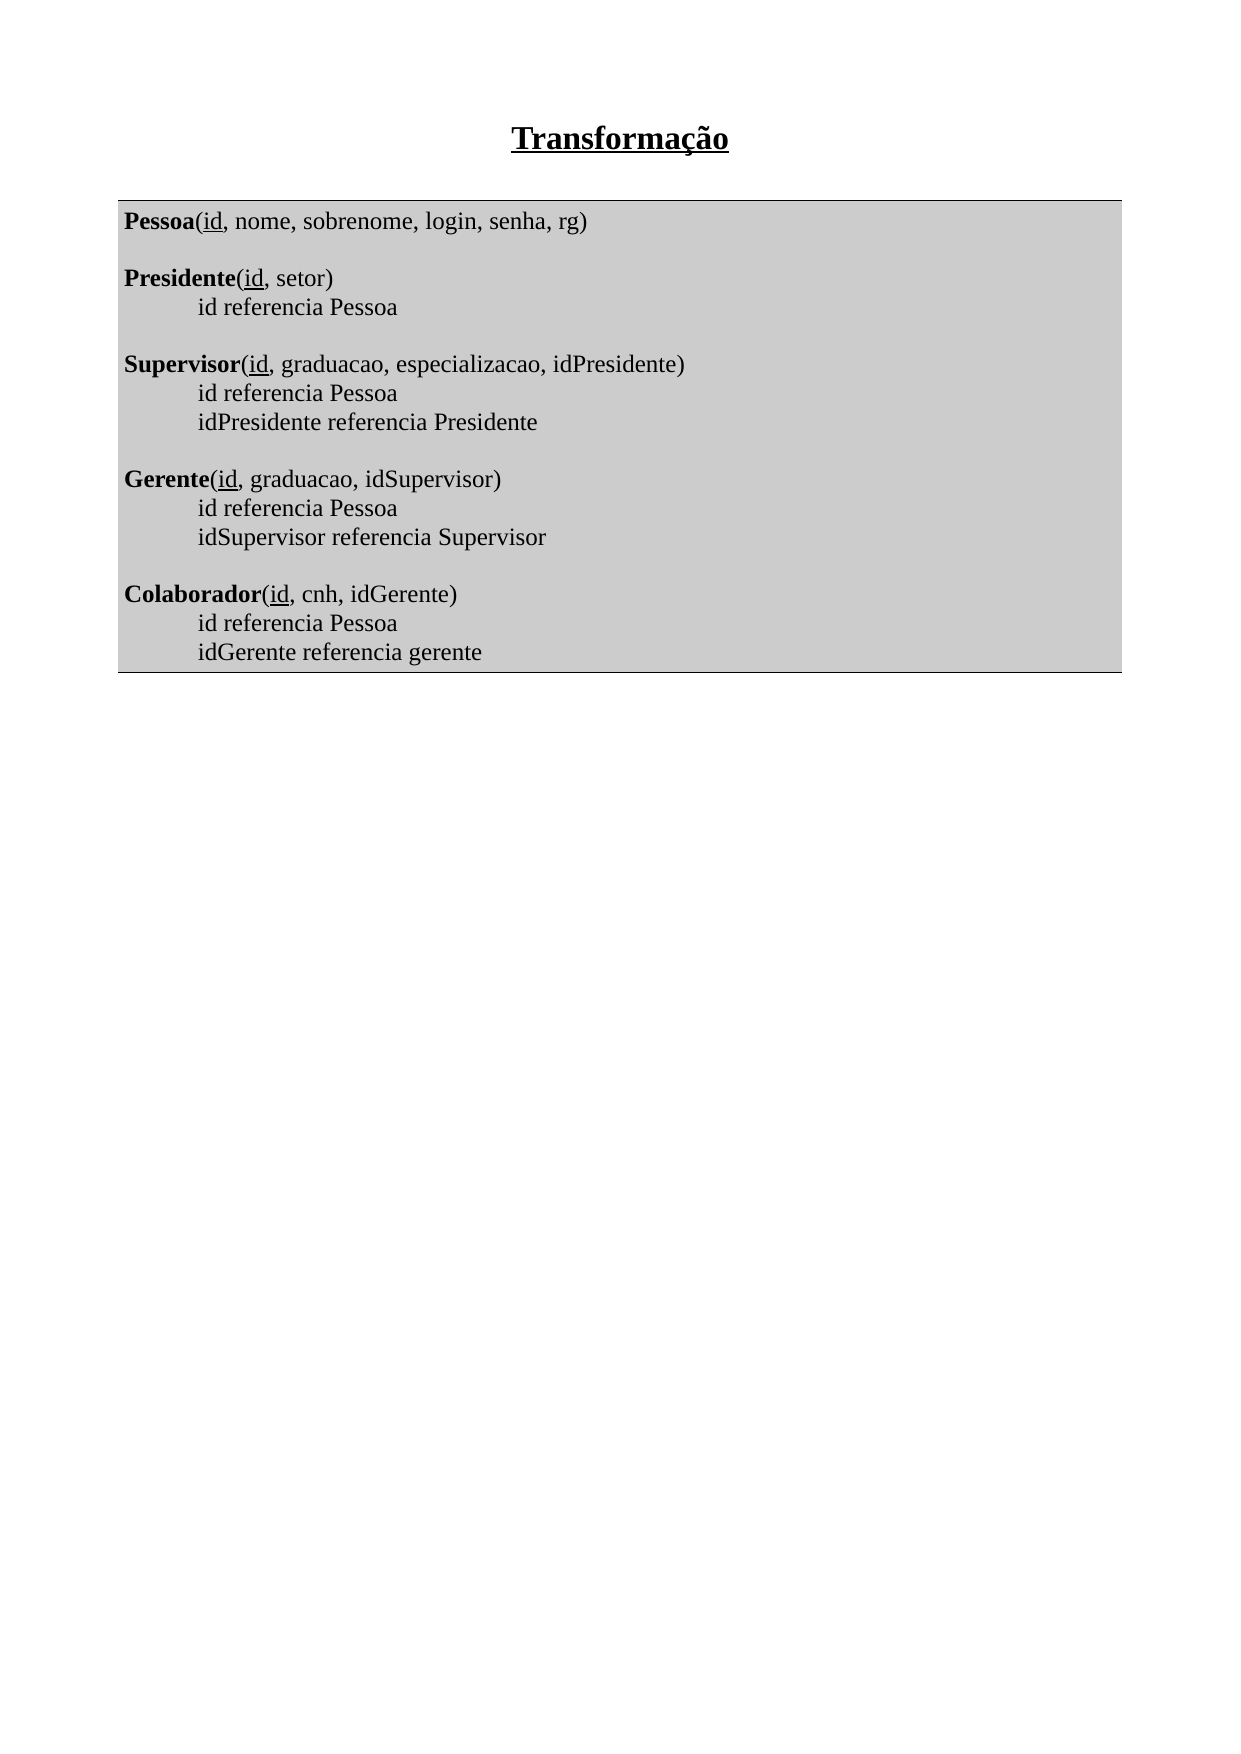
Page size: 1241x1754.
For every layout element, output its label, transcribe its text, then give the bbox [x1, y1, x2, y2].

text Transformação [118, 118, 1122, 156]
table_header Pessoa(id, nome, sobrenome, login, senha, rg) Presidente(id, setor) id referencia Pessoa Supervisor(id, graduacao, especializacao, idPresidente) id referencia Pessoa idPresidente referencia Presidente Gerente(id, graduacao, idSupervisor) id referencia Pessoa idSupervisor referencia Supervisor Colaborador(id, cnh, idGerente) id referencia Pessoa idGerente referencia gerente [118, 201, 1122, 672]
